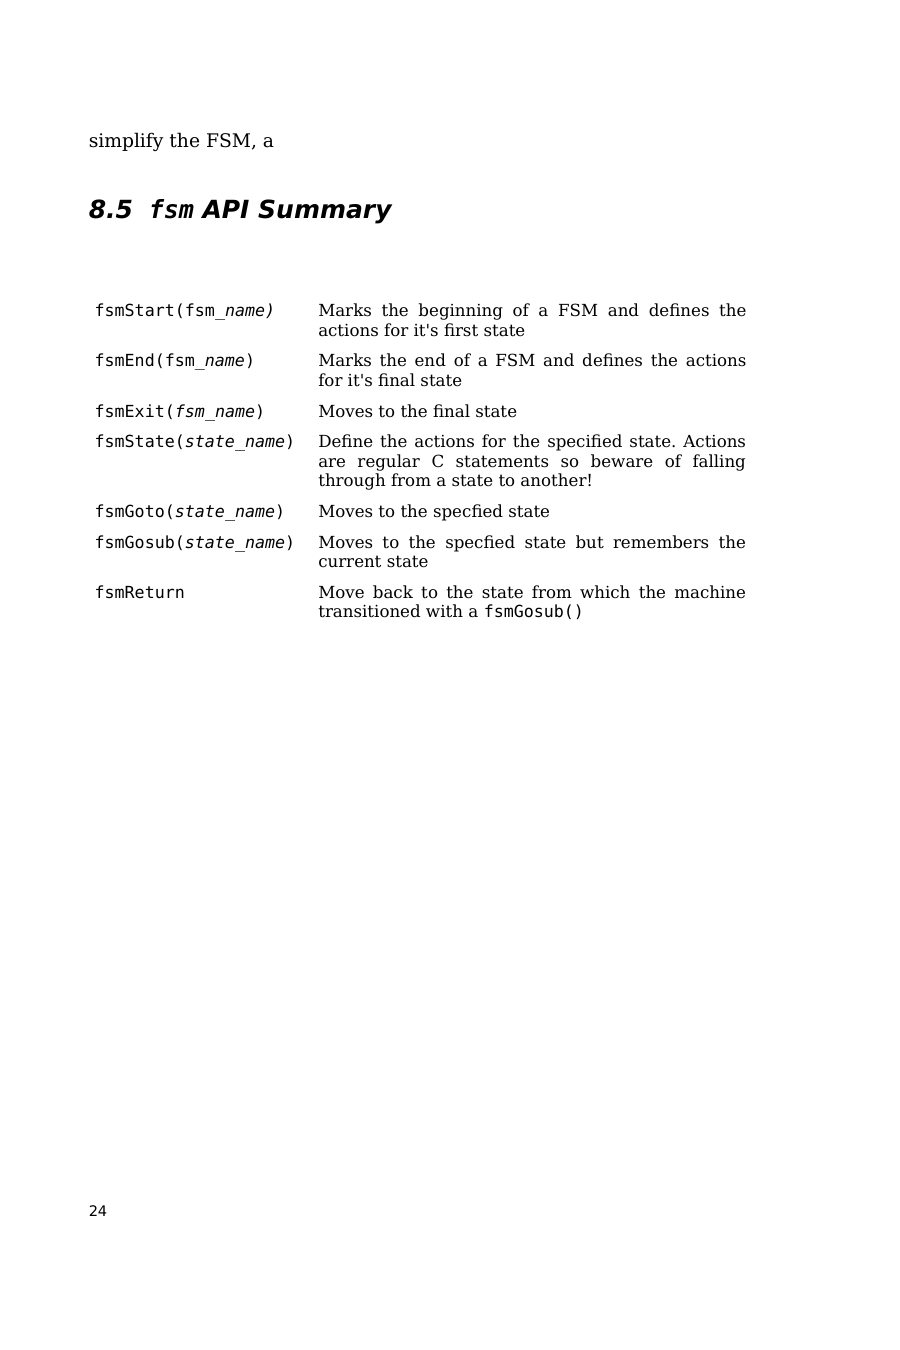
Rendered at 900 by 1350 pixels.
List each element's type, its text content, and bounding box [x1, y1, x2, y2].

table_cell fsmGosub(state_name) [89, 527, 312, 577]
table_header fsmStart(fsm_name) [89, 295, 312, 346]
table_cell fsmState(state_name) [89, 427, 312, 496]
table_cell fsmExit(fsm_name) [89, 396, 312, 427]
text simplify the FSM, a [88, 130, 752, 152]
table_cell Move back to the state from which the machine transitioned with a fsmGosub() [313, 577, 752, 627]
table_header Marks the beginning of a FSM and defines the actions for it's first state [313, 295, 752, 346]
table_cell fsmGoto(state_name) [89, 496, 312, 527]
table_cell Moves to the final state [313, 396, 752, 427]
table_cell Moves to the specfied state [313, 496, 752, 527]
table_cell fsmReturn [89, 577, 312, 627]
table_cell fsmEnd(fsm_name) [89, 346, 312, 396]
subtitle fsm API Summary [88, 195, 752, 224]
table_cell Moves to the specfied state but remembers the current state [313, 527, 752, 577]
table_cell Marks the end of a FSM and defines the actions for it's final state [313, 346, 752, 396]
table_cell Define the actions for the specified state. Actions are regular C statements so beware of falling through from a state to another! [313, 427, 752, 496]
